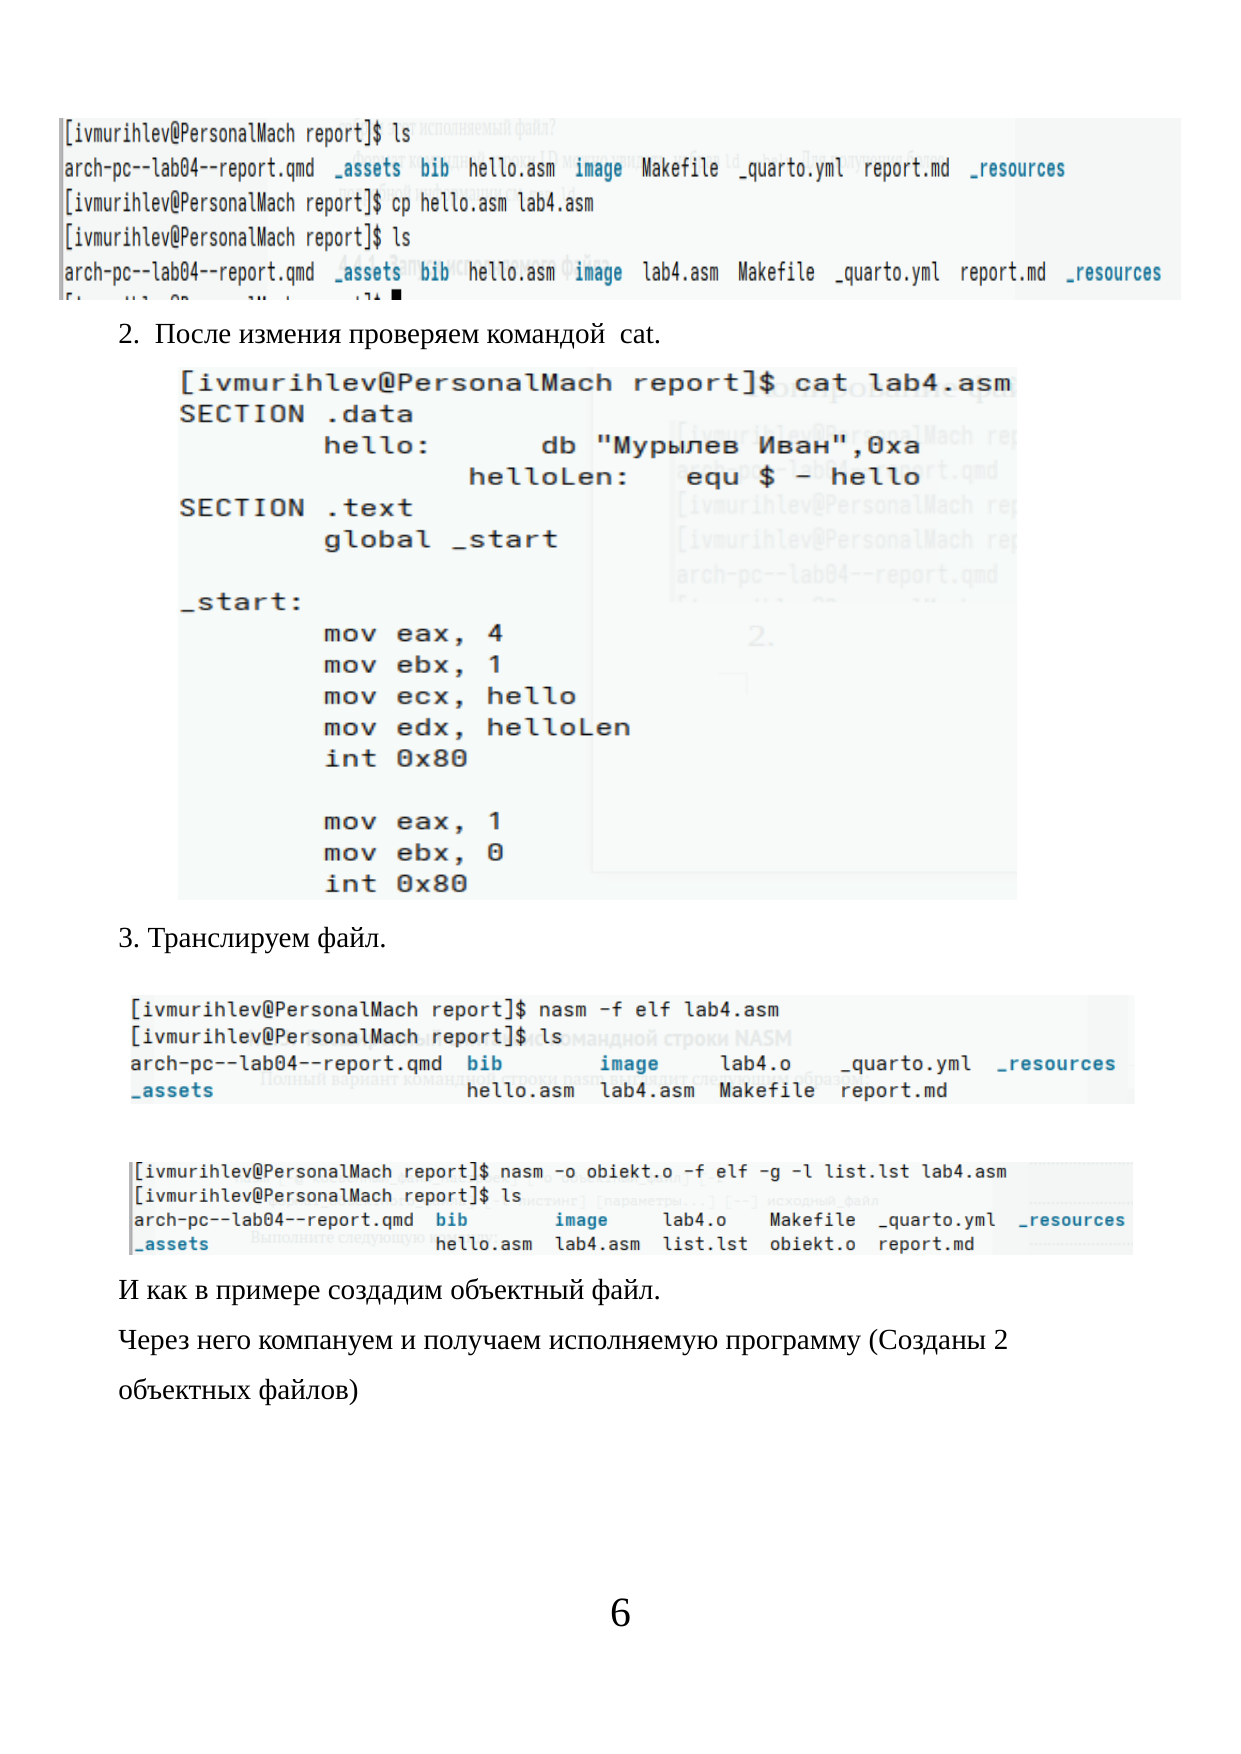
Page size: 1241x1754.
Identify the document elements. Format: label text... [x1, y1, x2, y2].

text 2. После измения проверяем командой cat. [118, 300, 1122, 350]
picture [130, 995, 1135, 1104]
picture [129, 1162, 1133, 1255]
text Через него компануем и получаем исполняемую программу (Созданы 2 объектных файлов) [118, 1322, 1122, 1406]
text И как в примере создадим объектный файл. [118, 971, 1122, 1305]
text 3. Транслируем файл. [118, 920, 1122, 954]
picture [177, 367, 1018, 900]
picture [59, 118, 1182, 300]
